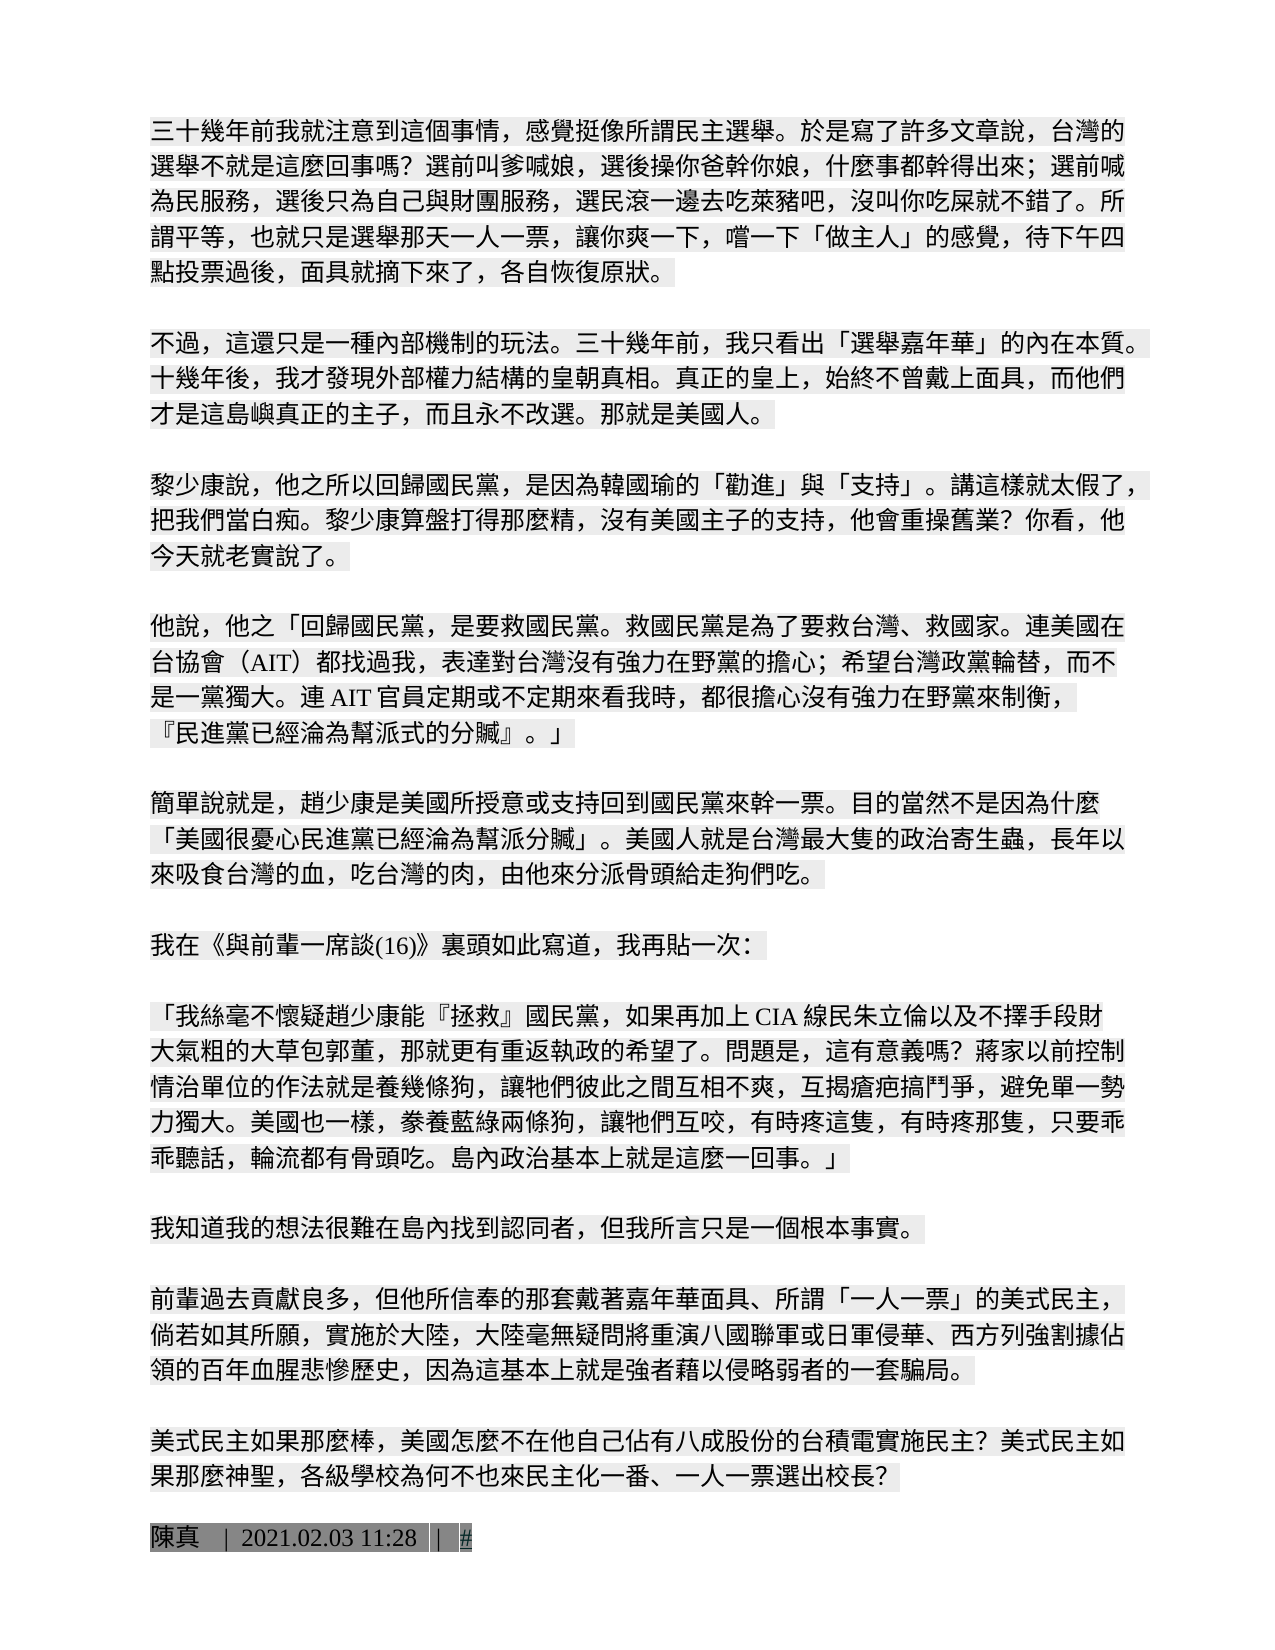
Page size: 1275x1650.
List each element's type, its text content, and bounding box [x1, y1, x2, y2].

text 與前輩一席談(18) 陳真 2021. 02. 03. 一些國家有所謂「嘉年華」 (Carnival)，例如義大利、巴西、法國與日本等等。它的原始意義是什麼，我也不是很清楚，反正就是流傳至今已經變成一種狂歡節。比較特別的是義大利的威尼斯嘉年華人們得戴著面具。 幹嘛要戴面具？我看一些簡介提到，中古世紀階級分明，一方面有教會貴族與封建菁英階層，一方面則有平民百姓與農奴，兩者地位高低天壤之別。主子怎麼好意思跟家裏的奴隸玩在一起？高高在上作威作福的宗教領袖與政治領導，又怎麼可能放下神聖身段與小老百姓一塊嘻鬧？ 這時候，戴上個面具，問題就解決了，彼此不知道誰是誰，眾生平等。但是也就平等這麼一天而已。在這解放的一天，看你愛幹啥幹啥，主子跟我一樣大了。可是，一天狂歡過後，一切恢復日常，當奴隸的當奴隸，威風凜凜的依舊威風凜凜，扯爛污的繼續扯爛污，魚肉鄉民鬼話連篇的神棍，照樣魚肉鄉民鬼話連篇，什麼也沒變。 三十幾年前我就注意到這個事情，感覺挺像所謂民主選舉。於是寫了許多文章說，台灣的選舉不就是這麼回事嗎？選前叫爹喊娘，選後操你爸幹你娘，什麼事都幹得出來；選前喊為民服務，選後只為自己與財團服務，選民滾一邊去吃萊豬吧，沒叫你吃屎就不錯了。所謂平等，也就只是選舉那天一人一票，讓你爽一下，嚐一下「做主人」的感覺，待下午四點投票過後，面具就摘下來了，各自恢復原狀。 不過，這還只是一種內部機制的玩法。三十幾年前，我只看出「選舉嘉年華」的內在本質。十幾年後，我才發現外部權力結構的皇朝真相。真正的皇上，始終不曾戴上面具，而他們才是這島嶼真正的主子，而且永不改選。那就是美國人。 黎少康說，他之所以回歸國民黨，是因為韓國瑜的「勸進」與「支持」。講這樣就太假了，把我們當白痴。黎少康算盤打得那麼精，沒有美國主子的支持，他會重操舊業？你看，他今天就老實說了。 他說，他之「回歸國民黨，是要救國民黨。救國民黨是為了要救台灣、救國家。連美國在台協會（AIT）都找過我，表達對台灣沒有強力在野黨的擔心；希望台灣政黨輪替，而不是一黨獨大。連AIT官員定期或不定期來看我時，都很擔心沒有強力在野黨來制衡，『民進黨已經淪為幫派式的分贓』。」 簡單說就是，趙少康是美國所授意或支持回到國民黨來幹一票。目的當然不是因為什麼「美國很憂心民進黨已經淪為幫派分贓」。美國人就是台灣最大隻的政治寄生蟲，長年以來吸食台灣的血，吃台灣的肉，由他來分派骨頭給走狗們吃。 我在《與前輩一席談(16)》裏頭如此寫道，我再貼一次： 「我絲毫不懷疑趙少康能『拯救』國民黨，如果再加上CIA線民朱立倫以及不擇手段財大氣粗的大草包郭董，那就更有重返執政的希望了。問題是，這有意義嗎？蔣家以前控制情治單位的作法就是養幾條狗，讓牠們彼此之間互相不爽，互揭瘡疤搞鬥爭，避免單一勢力獨大。美國也一樣，豢養藍綠兩條狗，讓牠們互咬，有時疼這隻，有時疼那隻，只要乖乖聽話，輪流都有骨頭吃。島內政治基本上就是這麼一回事。」 我知道我的想法很難在島內找到認同者，但我所言只是一個根本事實。 前輩過去貢獻良多，但他所信奉的那套戴著嘉年華面具、所謂「一人一票」的美式民主，倘若如其所願，實施於大陸，大陸毫無疑問將重演八國聯軍或日軍侵華、西方列強割據佔領的百年血腥悲慘歷史，因為這基本上就是強者藉以侵略弱者的一套騙局。 美式民主如果那麼棒，美國怎麼不在他自己佔有八成股份的台積電實施民主？美式民主如果那麼神聖，各級學校為何不也來民主化一番、一人一票選出校長？ [150, 75, 1125, 1492]
text 陳真 | 2021.02.03 11:28 | # [150, 1517, 1125, 1552]
